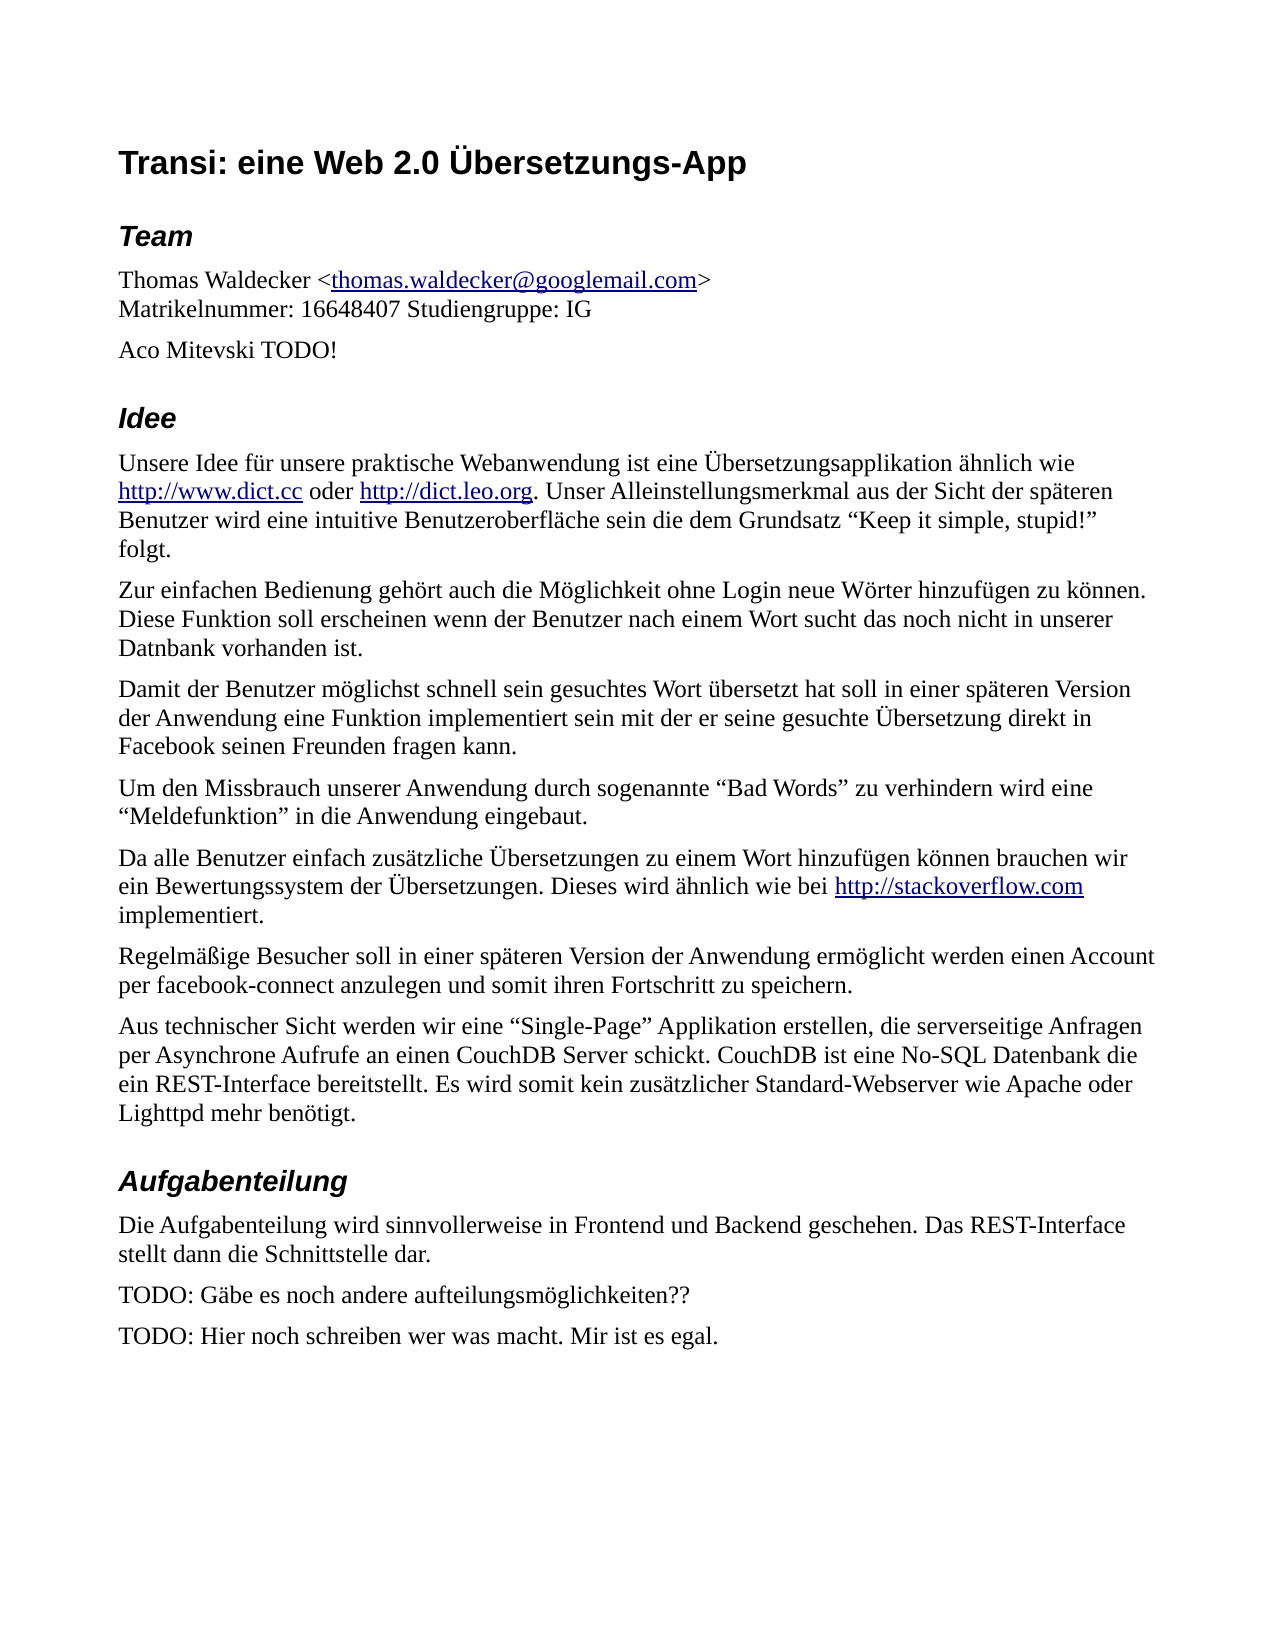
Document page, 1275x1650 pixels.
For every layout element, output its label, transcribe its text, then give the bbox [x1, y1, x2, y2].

text TODO: Hier noch schreiben wer was macht. Mir ist es egal. [118, 1321, 1157, 1350]
text Da alle Benutzer einfach zusätzliche Übersetzungen zu einem Wort hinzufügen können brauchen wir ein Bewertungssystem der Übersetzungen. Dieses wird ähnlich wie bei http://stackoverflow.com implementiert. [118, 843, 1157, 929]
subtitle Idee [118, 402, 1157, 435]
text TODO: Gäbe es noch andere aufteilungsmöglichkeiten?? [118, 1280, 1157, 1309]
text Die Aufgabenteilung wird sinnvollerweise in Frontend und Backend geschehen. Das REST-Interface stellt dann die Schnittstelle dar. [118, 1210, 1157, 1267]
text Zur einfachen Bedienung gehört auch die Möglichkeit ohne Login neue Wörter hinzufügen zu können. Diese Funktion soll erscheinen wenn der Benutzer nach einem Wort sucht das noch nicht in unserer Datnbank vorhanden ist. [118, 575, 1157, 661]
text Aus technischer Sicht werden wir eine “Single-Page” Applikation erstellen, die serverseitige Anfragen per Asynchrone Aufrufe an einen CouchDB Server schickt. CouchDB ist eine No-SQL Datenbank die ein REST-Interface bereitstellt. Es wird somit kein zusätzlicher Standard-Webserver wie Apache oder Lighttpd mehr benötigt. [118, 1011, 1157, 1126]
text Thomas Waldecker <thomas.waldecker@googlemail.com> Matrikelnummer: 16648407 Studiengruppe: IG [118, 265, 1157, 323]
subtitle Aufgabenteilung [118, 1164, 1157, 1197]
text Um den Missbrauch unserer Anwendung durch sogenannte “Bad Words” zu verhindern wird eine “Meldefunktion” in die Anwendung eingebaut. [118, 773, 1157, 830]
subtitle Team [118, 219, 1157, 253]
subtitle Transi: eine Web 2.0 Übersetzungs-App [118, 143, 1157, 182]
text Unsere Idee für unsere praktische Webanwendung ist eine Übersetzungsapplikation ähnlich wie http://www.dict.cc oder http://dict.leo.org. Unser Alleinstellungsmerkmal aus der Sicht der späteren Benutzer wird eine intuitive Benutzeroberfläche sein die dem Grundsatz “Keep it simple, stupid!” folgt. [118, 448, 1157, 563]
text Aco Mitevski TODO! [118, 335, 1157, 364]
text Damit der Benutzer möglichst schnell sein gesuchtes Wort übersetzt hat soll in einer späteren Version der Anwendung eine Funktion implementiert sein mit der er seine gesuchte Übersetzung direkt in Facebook seinen Freunden fragen kann. [118, 674, 1157, 760]
text Regelmäßige Besucher soll in einer späteren Version der Anwendung ermöglicht werden einen Account per facebook-connect anzulegen und somit ihren Fortschritt zu speichern. [118, 941, 1157, 999]
